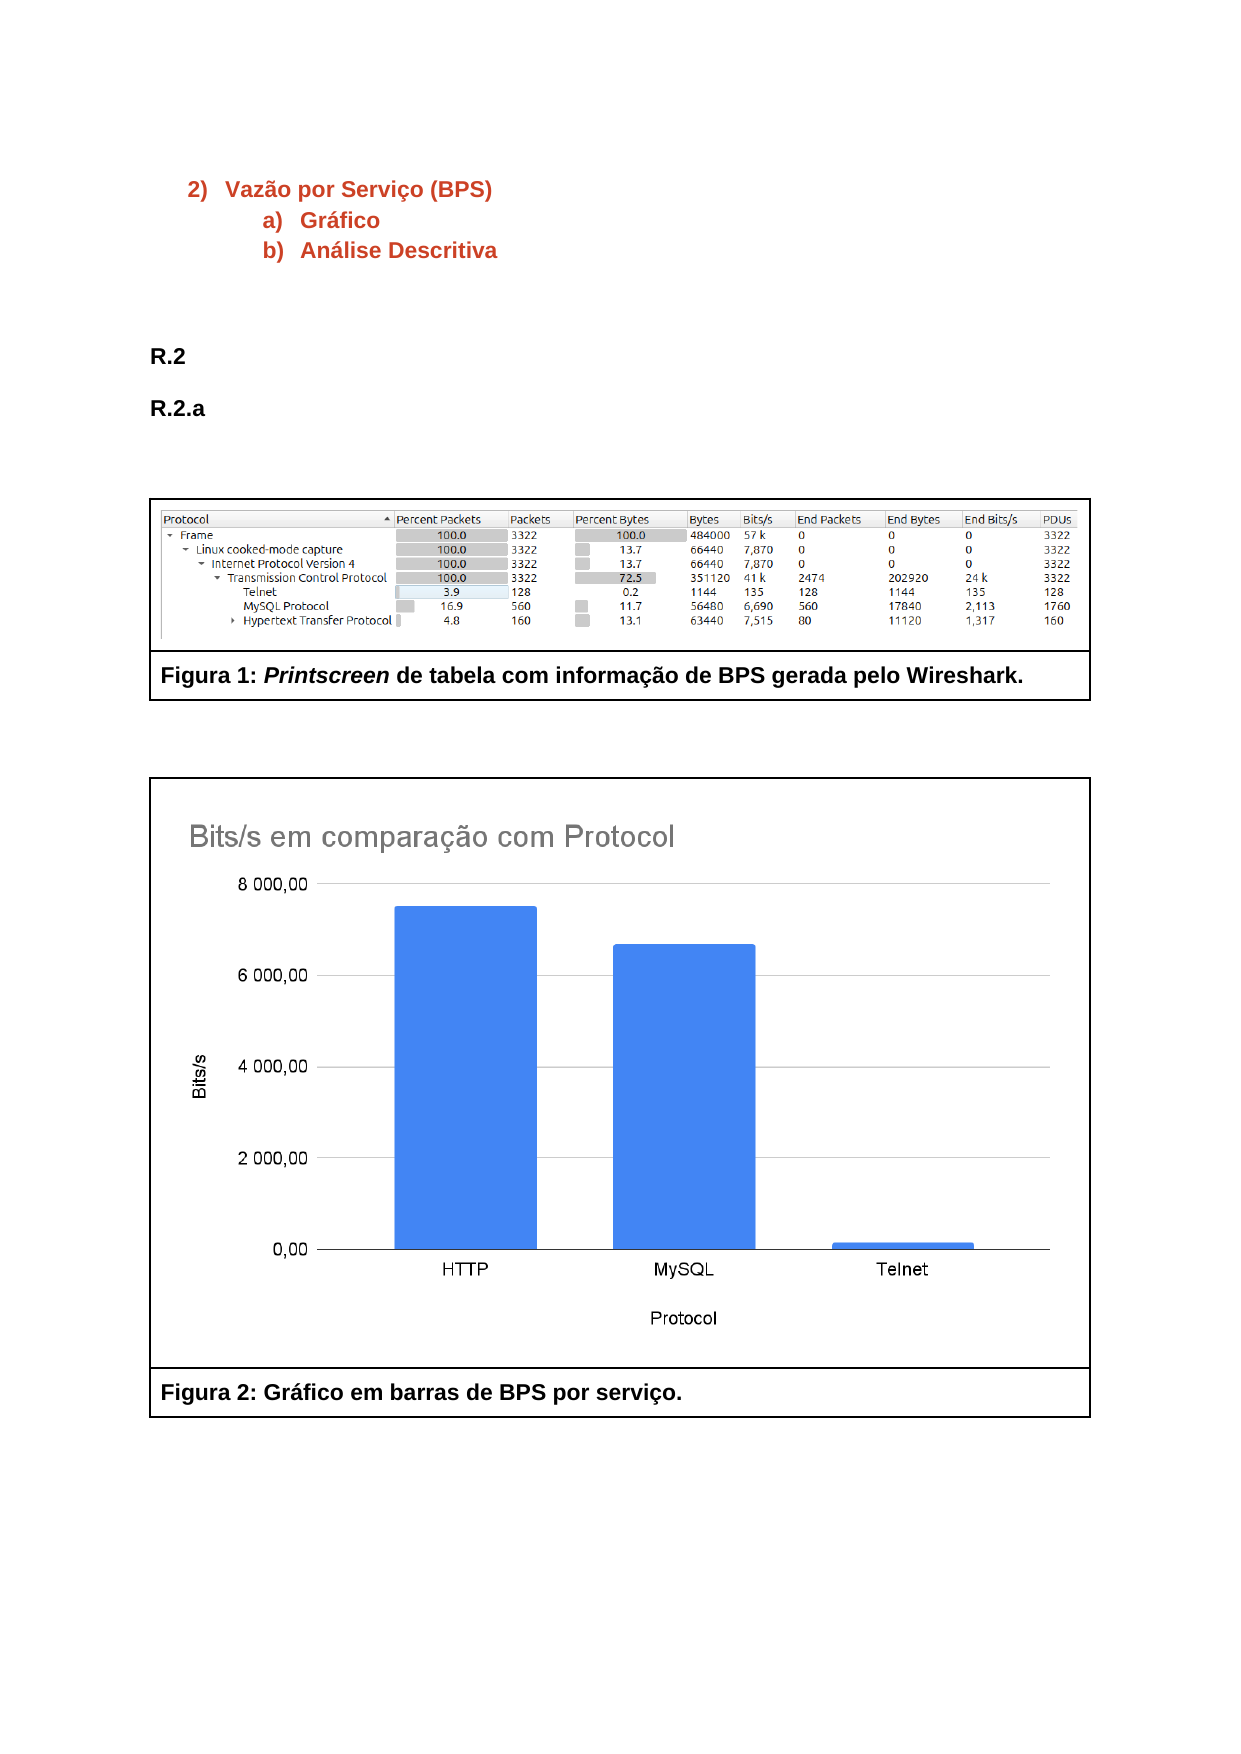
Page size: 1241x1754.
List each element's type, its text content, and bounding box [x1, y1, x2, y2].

table_cell Figura 2: Gráfico em barras de BPS por serviço. [151, 1369, 1089, 1416]
table_cell Figura 1: Printscreen de tabela com informação de BPS gerada pelo Wireshark. [151, 652, 1089, 699]
list Análise Descritiva [262, 237, 1090, 263]
picture [160, 510, 1078, 639]
text R.2.a [150, 395, 1090, 421]
table_header [151, 779, 1089, 1367]
list Gráfico [262, 207, 1090, 233]
text R.2 [150, 343, 1090, 370]
list Vazão por Serviço (BPS) [187, 176, 1090, 203]
picture [160, 789, 1078, 1357]
table_header [151, 500, 1089, 649]
